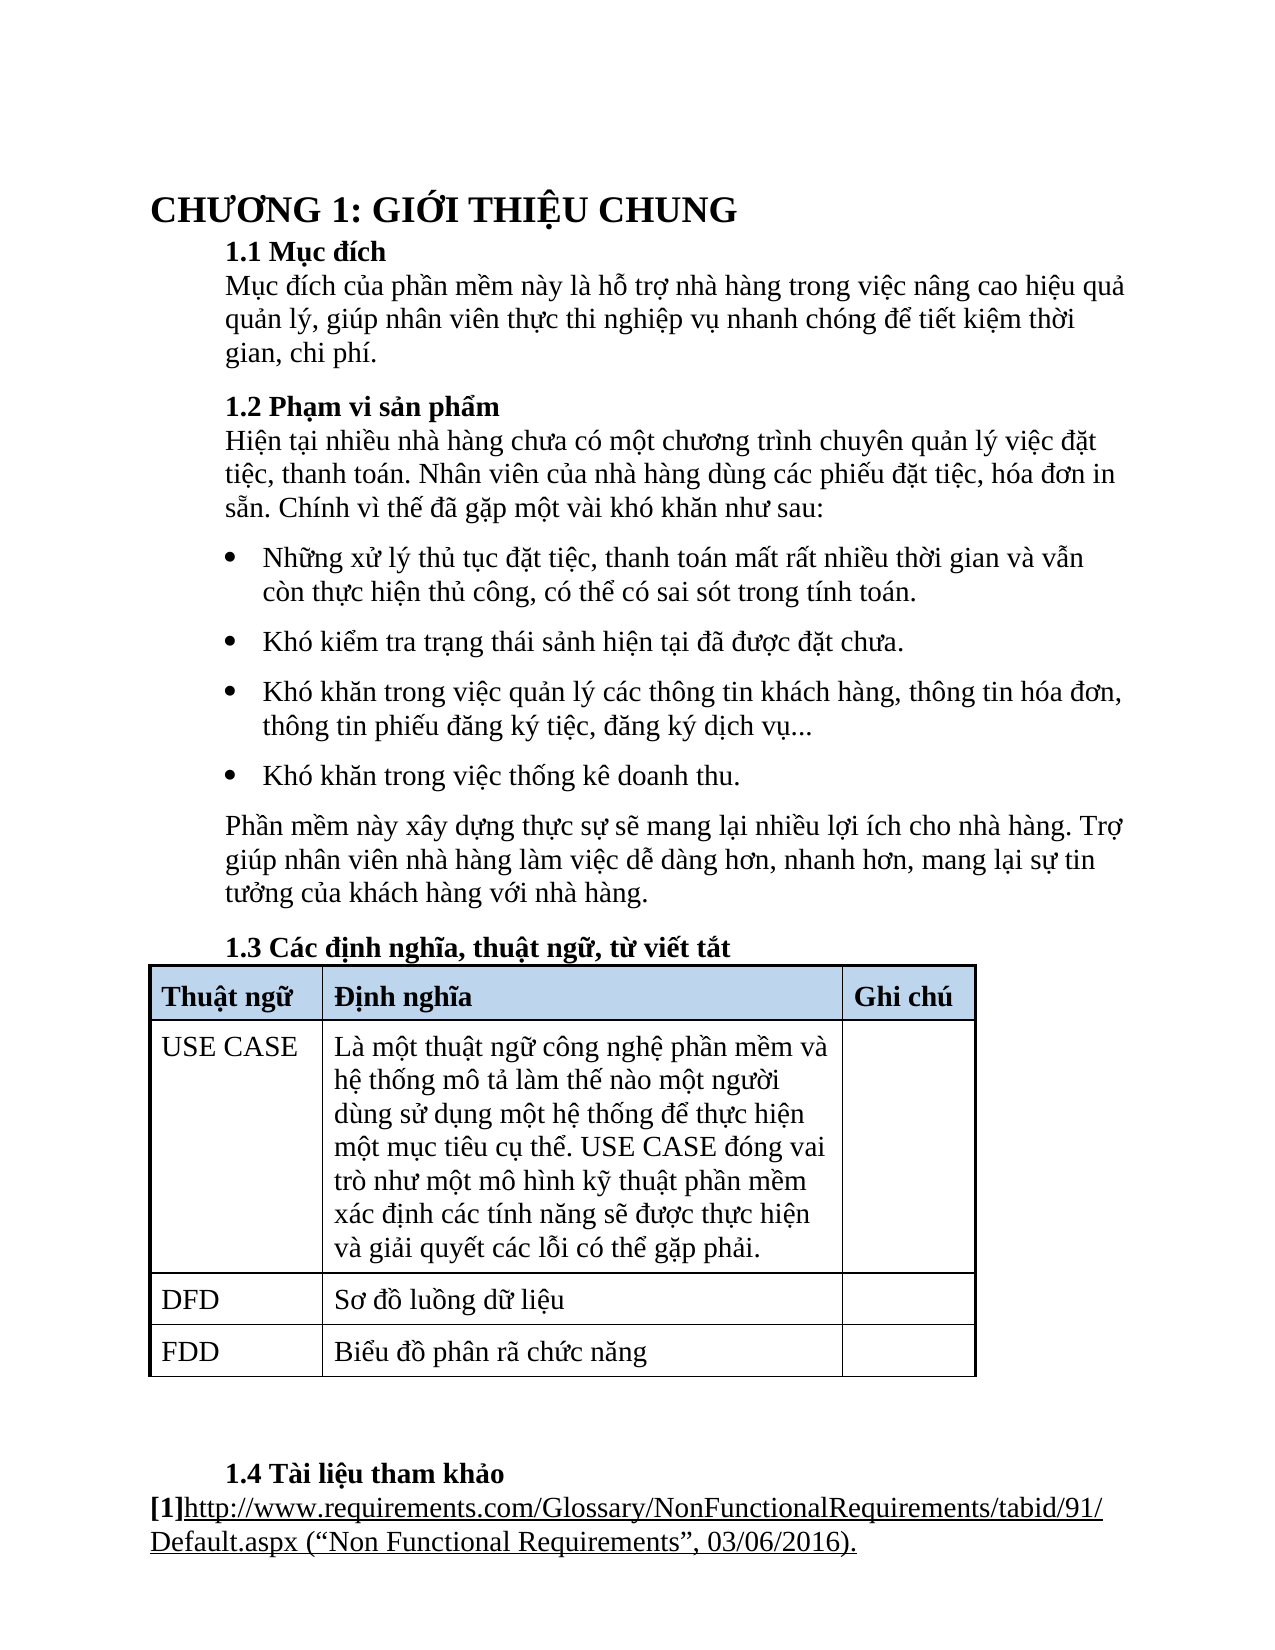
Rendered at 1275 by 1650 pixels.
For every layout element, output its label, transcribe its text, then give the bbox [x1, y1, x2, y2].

list Khó kiểm tra trạng thái sảnh hiện tại đã được đặt chưa. [225, 624, 1125, 658]
table_cell FDD [152, 1325, 322, 1376]
table_cell [843, 1021, 974, 1272]
table_cell DFD [152, 1274, 322, 1324]
subtitle CHƯƠNG 1: GIỚI THIỆU CHUNG [150, 187, 1125, 230]
table_cell Sơ đồ luồng dữ liệu [323, 1274, 842, 1324]
table_header Định nghĩa [323, 967, 842, 1019]
table_cell Là một thuật ngữ công nghệ phần mềm và hệ thống mô tả làm thế nào một người dùng sử dụng một hệ thống để thực hiện một mục tiêu cụ thể. USE CASE đóng vai trò như một mô hình kỹ thuật phần mềm xác định các tính năng sẽ được thực hiện và giải quyết các lỗi có thể gặp phải. [323, 1021, 842, 1272]
subtitle 1.2 Phạm vi sản phẩm [150, 389, 1125, 423]
subtitle 1.4 Tài liệu tham khảo [150, 1457, 1125, 1490]
text Hiện tại nhiều nhà hàng chưa có một chương trình chuyên quản lý việc đặt tiệc, thanh toán. Nhân viên của nhà hàng dùng các phiếu đặt tiệc, hóa đơn in sẵn. Chính vì thế đã gặp một vài khó khăn như sau: [225, 423, 1125, 523]
subtitle 1.1 Mục đích [150, 234, 1125, 268]
text [1]http://www.requirements.com/Glossary/NonFunctionalRequirements/tabid/91/Default.aspx (“Non Functional Requirements”, 03/06/2016). [150, 1490, 1125, 1557]
text Phần mềm này xây dựng thực sự sẽ mang lại nhiều lợi ích cho nhà hàng. Trợ giúp nhân viên nhà hàng làm việc dễ dàng hơn, nhanh hơn, mang lại sự tin tưởng của khách hàng với nhà hàng. [225, 808, 1125, 909]
table_cell [843, 1274, 974, 1324]
table_cell USE CASE [152, 1021, 322, 1272]
text Mục đích của phần mềm này là hỗ trợ nhà hàng trong việc nâng cao hiệu quả quản lý, giúp nhân viên thực thi nghiệp vụ nhanh chóng để tiết kiệm thời gian, chi phí. [225, 268, 1125, 368]
list Những xử lý thủ tục đặt tiệc, thanh toán mất rất nhiều thời gian và vẫn còn thực hiện thủ công, có thể có sai sót trong tính toán. [225, 540, 1125, 607]
table_cell [843, 1325, 974, 1376]
table_header Ghi chú [843, 967, 974, 1019]
list Khó khăn trong việc thống kê doanh thu. [225, 758, 1125, 792]
list Khó khăn trong việc quản lý các thông tin khách hàng, thông tin hóa đơn, thông tin phiếu đăng ký tiệc, đăng ký dịch vụ... [225, 674, 1125, 742]
table_cell Biểu đồ phân rã chức năng [323, 1325, 842, 1376]
table_header Thuật ngữ [152, 967, 322, 1019]
subtitle 1.3 Các định nghĩa, thuật ngữ, từ viết tắt [150, 930, 1125, 963]
